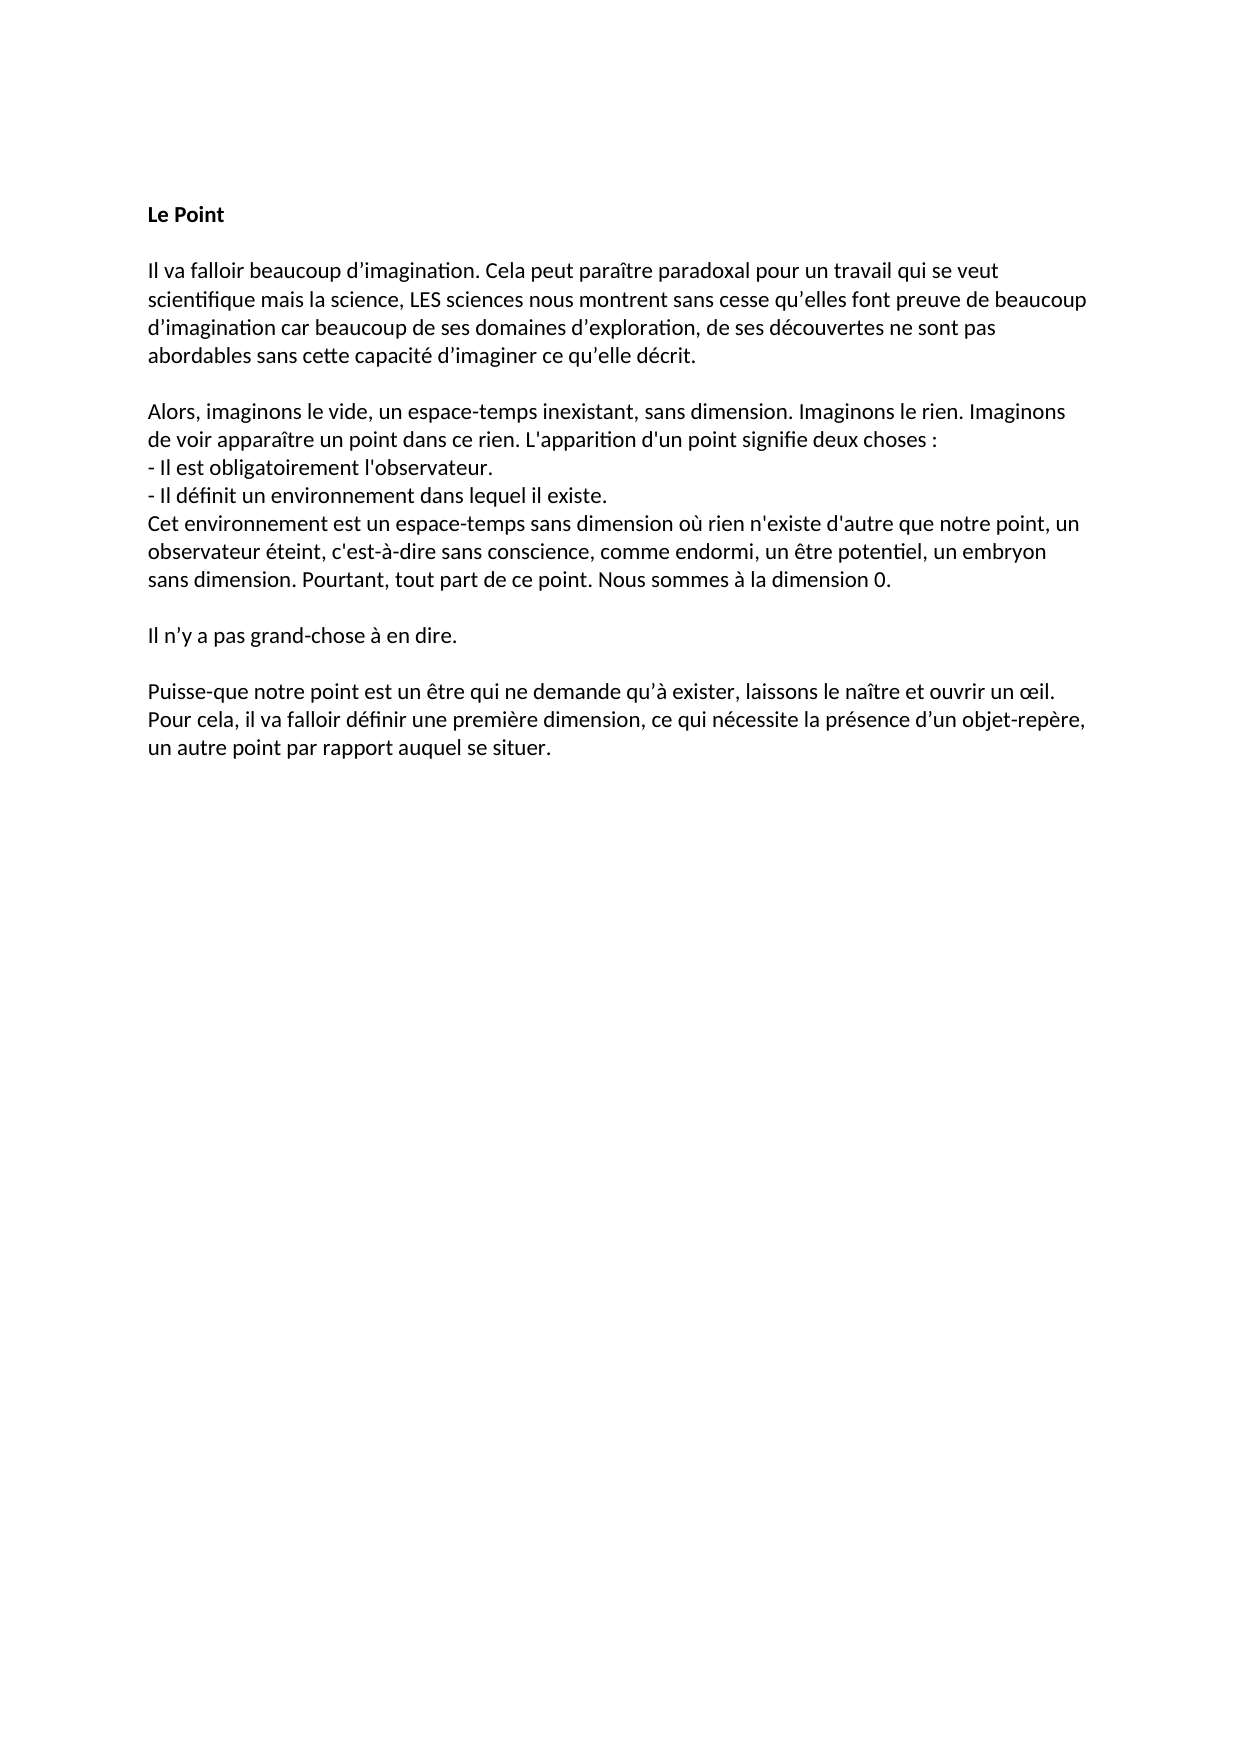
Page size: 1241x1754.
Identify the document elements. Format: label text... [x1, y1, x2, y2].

text Il n’y a pas grand-chose à en dire. [148, 621, 1093, 649]
text - Il définit un environnement dans lequel il existe. [148, 481, 1093, 509]
text - Il est obligatoirement l'observateur. [148, 453, 1093, 481]
text Puisse-que notre point est un être qui ne demande qu’à exister, laissons le naître et ouvrir un œil. Pour cela, il va falloir définir une première dimension, ce qui nécessite la présence d’un objet-repère, un autre point par rapport auquel se situer. [148, 677, 1093, 761]
text Alors, imaginons le vide, un espace-temps inexistant, sans dimension. Imaginons le rien. Imaginons de voir apparaître un point dans ce rien. L'apparition d'un point signifie deux choses : [148, 397, 1093, 453]
text Il va falloir beaucoup d’imagination. Cela peut paraître paradoxal pour un travail qui se veut scientifique mais la science, LES sciences nous montrent sans cesse qu’elles font preuve de beaucoup d’imagination car beaucoup de ses domaines d’exploration, de ses découvertes ne sont pas abordables sans cette capacité d’imaginer ce qu’elle décrit. [148, 257, 1093, 369]
text Le Point [148, 201, 1093, 229]
text Cet environnement est un espace-temps sans dimension où rien n'existe d'autre que notre point, un observateur éteint, c'est-à-dire sans conscience, comme endormi, un être potentiel, un embryon sans dimension. Pourtant, tout part de ce point. Nous sommes à la dimension 0. [148, 509, 1093, 593]
